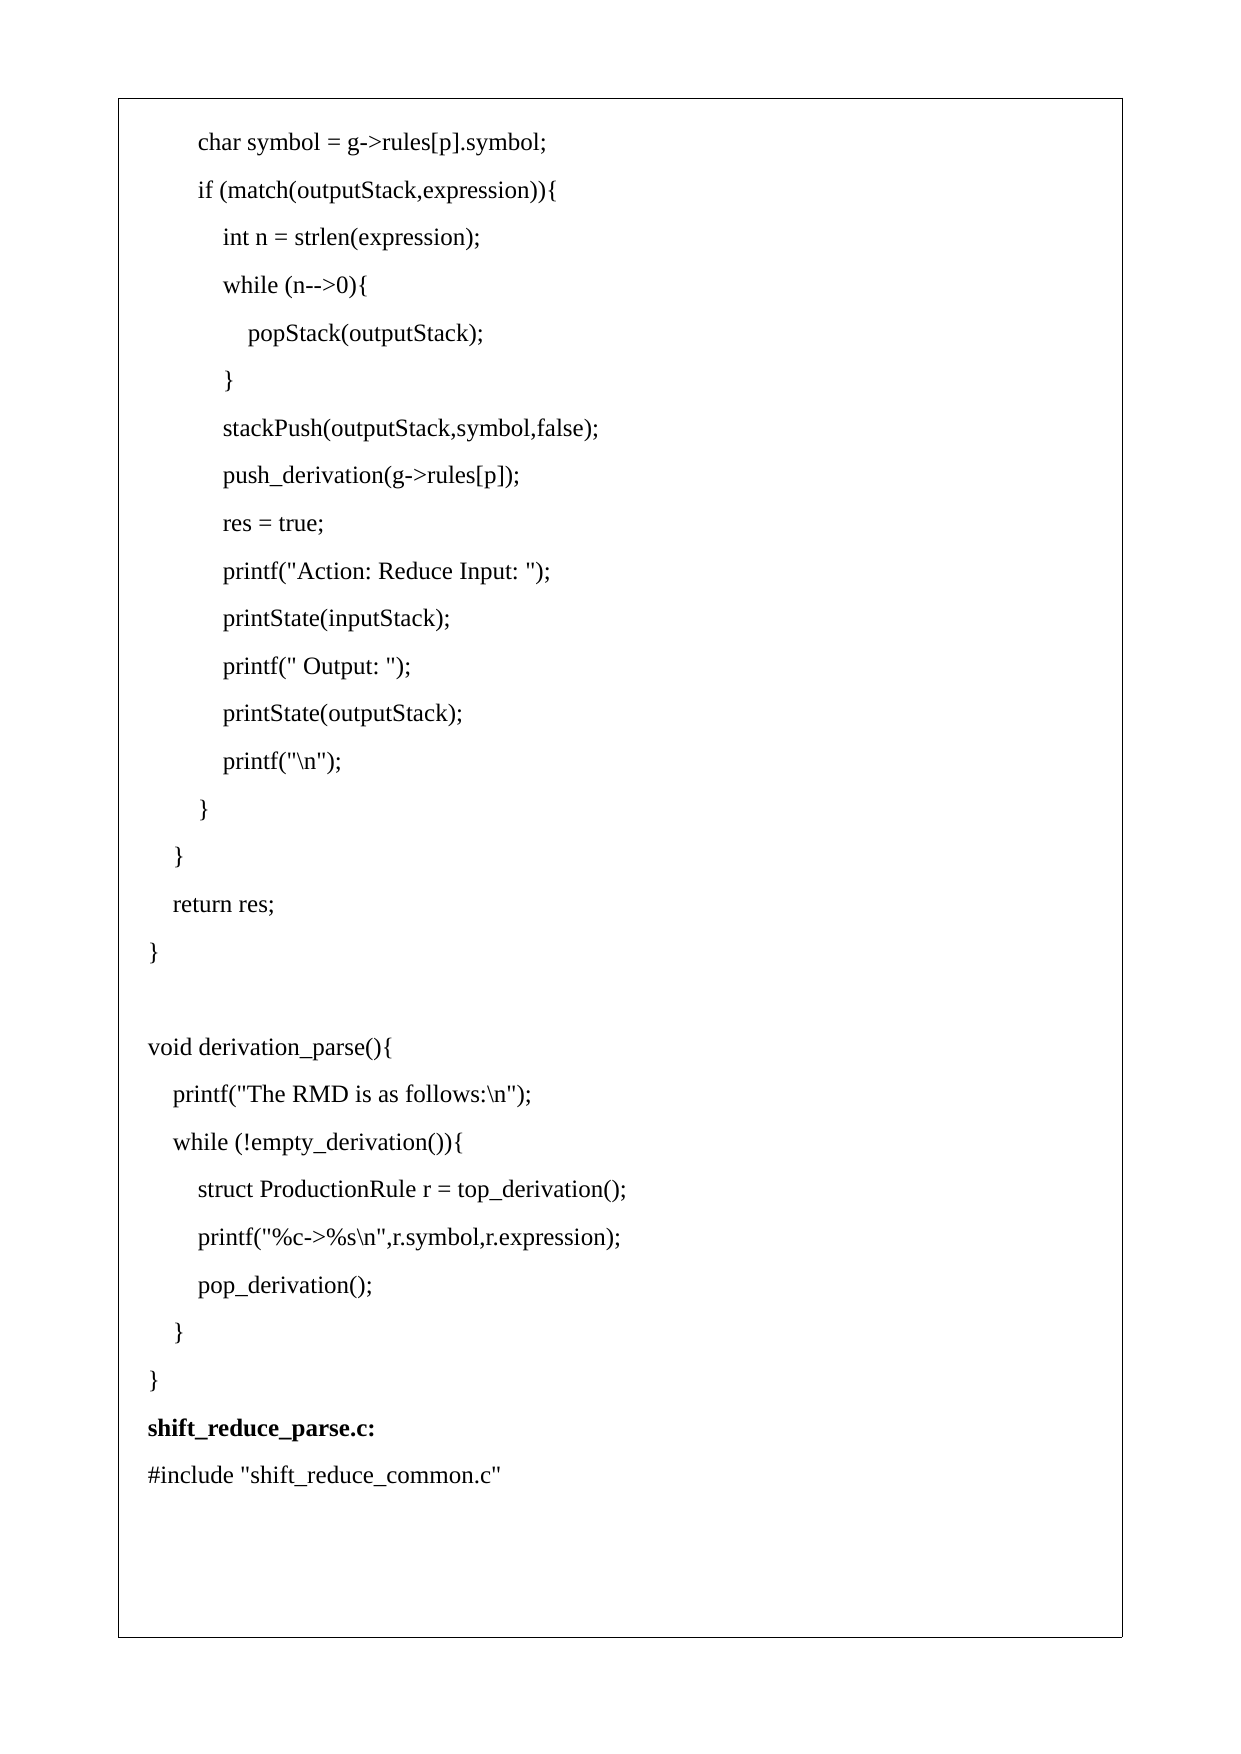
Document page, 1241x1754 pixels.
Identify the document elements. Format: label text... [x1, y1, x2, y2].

text return res; [148, 889, 1092, 918]
text printState(inputStack); [148, 603, 1092, 632]
text printf("\n"); [148, 746, 1092, 775]
text int n = strlen(expression); [148, 222, 1092, 251]
text while (!empty_derivation()){ [148, 1127, 1092, 1156]
text shift_reduce_parse.c: [148, 1413, 1092, 1441]
text } [148, 365, 1092, 394]
text void derivation_parse(){ [148, 1032, 1092, 1061]
text } [148, 937, 1092, 965]
text } [148, 794, 1092, 822]
text #include "shift_reduce_common.c" [148, 1460, 1092, 1489]
text printf(" Output: "); [148, 651, 1092, 680]
text struct ProductionRule r = top_derivation(); [148, 1174, 1092, 1203]
text printf("The RMD is as follows:\n"); [148, 1079, 1092, 1108]
text popStack(outputStack); [148, 318, 1092, 346]
text } [148, 1365, 1092, 1394]
text } [148, 1317, 1092, 1346]
text while (n-->0){ [148, 270, 1092, 299]
text if (match(outputStack,expression)){ [148, 175, 1092, 204]
text stackPush(outputStack,symbol,false); [148, 413, 1092, 442]
text char symbol = g->rules[p].symbol; [148, 127, 1092, 156]
text printf("Action: Reduce Input: "); [148, 556, 1092, 584]
text printState(outputStack); [148, 698, 1092, 727]
text push_derivation(g->rules[p]); [148, 461, 1092, 489]
text res = true; [148, 508, 1092, 537]
text printf("%c->%s\n",r.symbol,r.expression); [148, 1222, 1092, 1251]
text } [148, 841, 1092, 870]
text pop_derivation(); [148, 1270, 1092, 1298]
